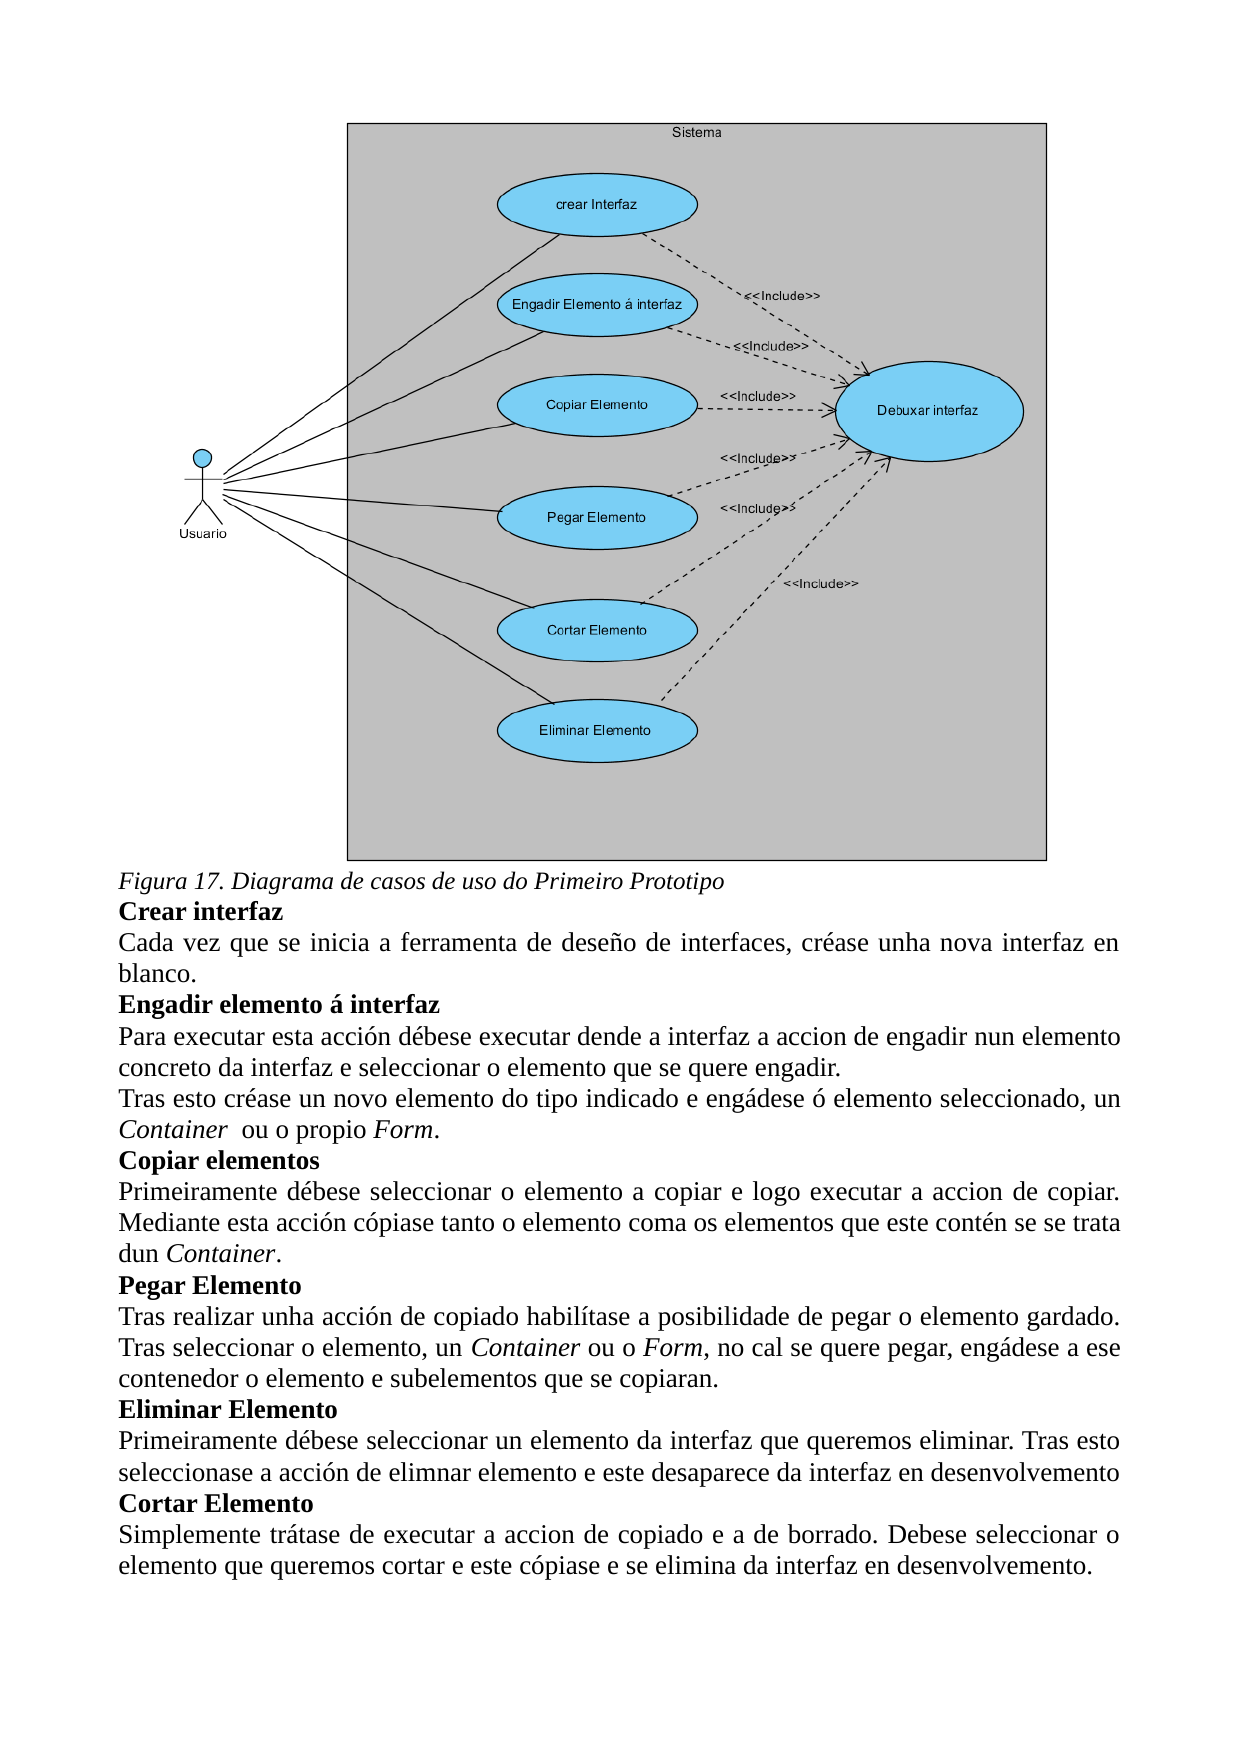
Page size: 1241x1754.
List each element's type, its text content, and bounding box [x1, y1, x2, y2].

text Tras esto créase un novo elemento do tipo indicado e engádese ó elemento seleccionado, un Container ou o propio Form. [118, 1082, 1122, 1144]
text Simplemente trátase de executar a accion de copiado e a de borrado. Debese seleccionar o elemento que queremos cortar e este cópiase e se elimina da interfaz en desenvolvemento. [118, 1518, 1122, 1580]
text Copiar elementos [118, 1144, 1122, 1175]
text Cada vez que se inicia a ferramenta de deseño de interfaces, créase unha nova interfaz en blanco. [118, 926, 1122, 988]
text Para executar esta acción débese executar dende a interfaz a accion de engadir nun elemento concreto da interfaz e seleccionar o elemento que se quere engadir. [118, 1019, 1122, 1082]
picture [124, 118, 1129, 867]
text Engadir elemento á interfaz [118, 988, 1122, 1019]
text Primeiramente débese seleccionar un elemento da interfaz que queremos eliminar. Tras esto seleccionase a acción de elimnar elemento e este desaparece da interfaz en desenvolvemento [118, 1424, 1122, 1487]
text Primeiramente débese seleccionar o elemento a copiar e logo executar a accion de copiar. Mediante esta acción cópiase tanto o elemento coma os elementos que este contén se se trata dun Container. [118, 1175, 1122, 1269]
text Tras realizar unha acción de copiado habilítase a posibilidade de pegar o elemento gardado. Tras seleccionar o elemento, un Container ou o Form, no cal se quere pegar, engádese a ese contenedor o elemento e subelementos que se copiaran. [118, 1300, 1122, 1393]
text Crear interfaz [118, 895, 1122, 926]
text Eliminar Elemento [118, 1393, 1122, 1424]
text Figura 17. Diagrama de casos de uso do Primeiro Prototipo [118, 131, 1122, 895]
text Pegar Elemento [118, 1269, 1122, 1300]
text Cortar Elemento [118, 1487, 1122, 1518]
